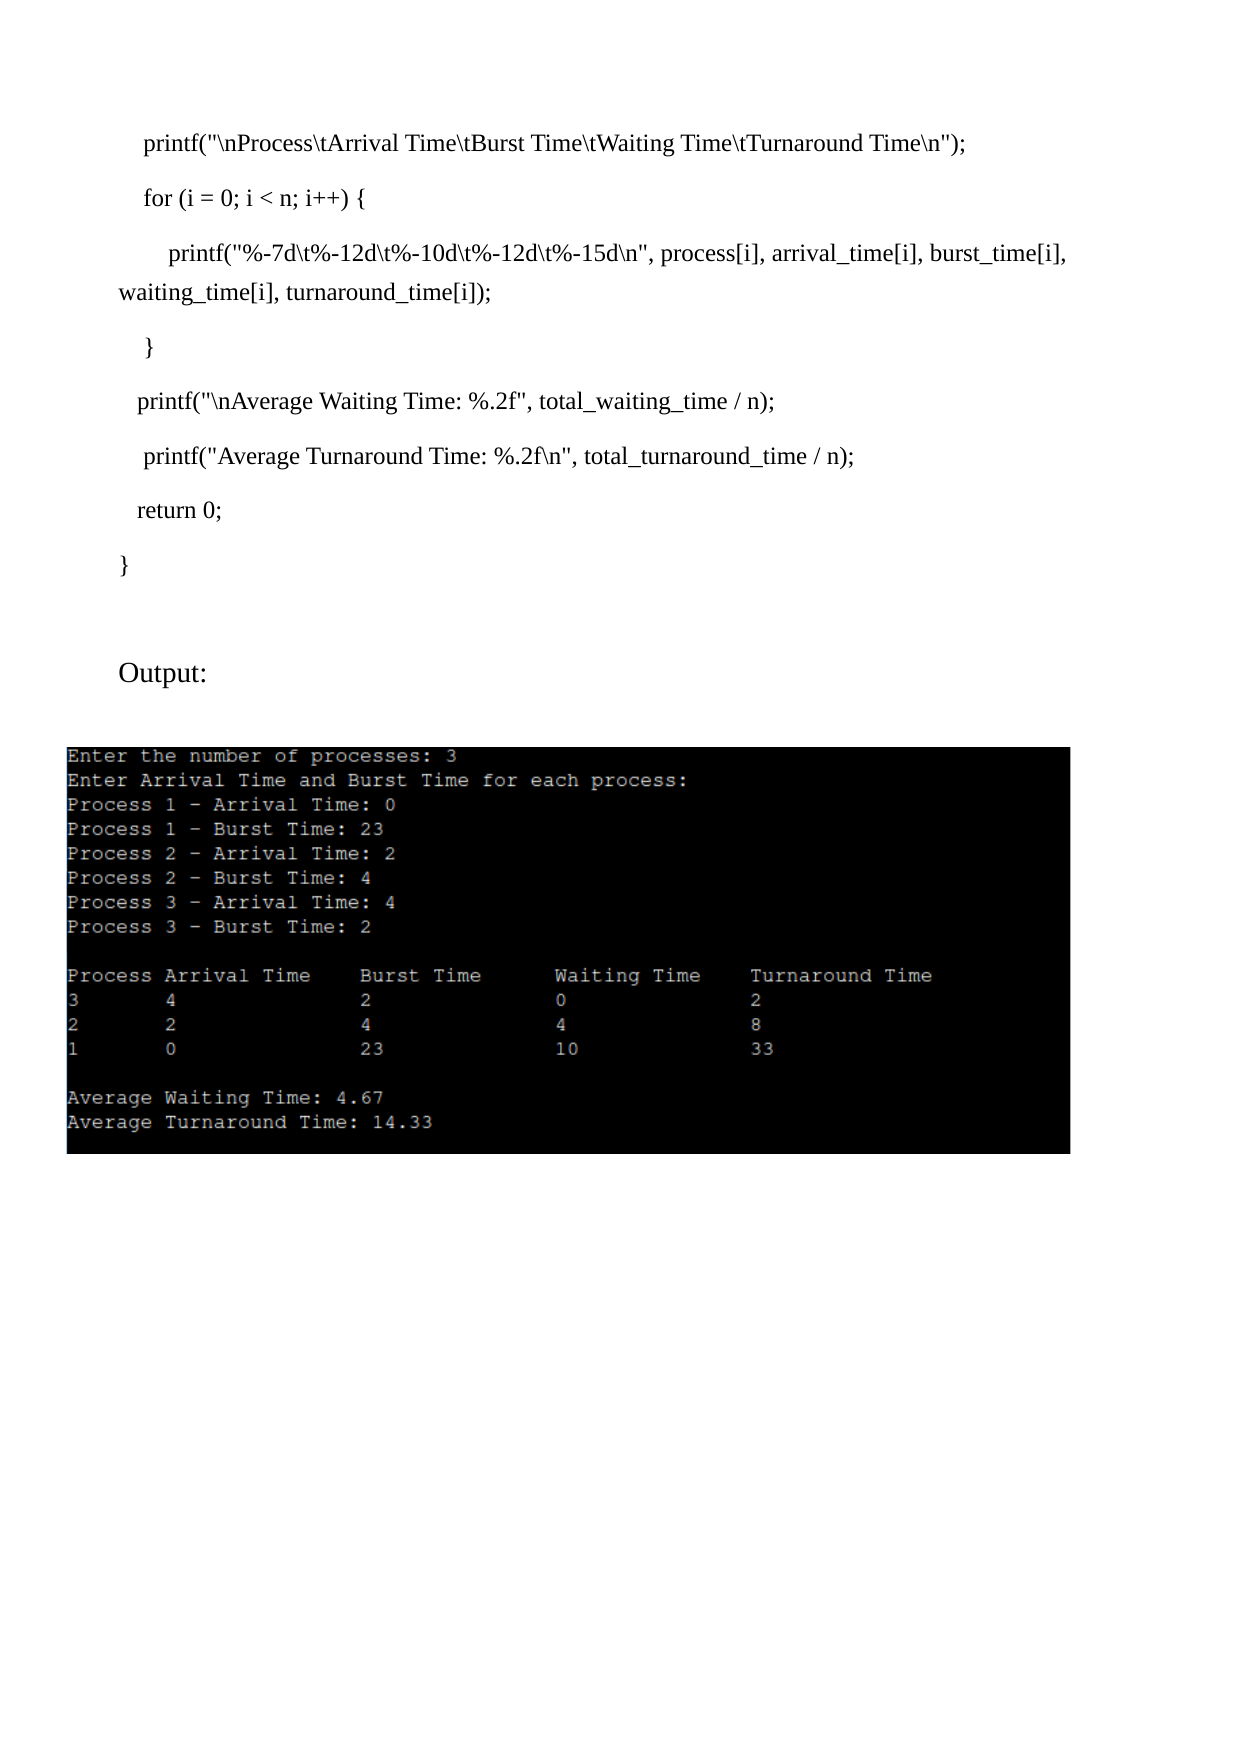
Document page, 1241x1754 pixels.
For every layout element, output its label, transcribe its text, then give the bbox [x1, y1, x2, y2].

text for (i = 0; i < n; i++) { [118, 173, 1122, 212]
text return 0; [118, 485, 1122, 524]
text } [118, 540, 1122, 579]
text } [118, 321, 1122, 360]
text printf("\nAverage Waiting Time: %.2f", total_waiting_time / n); [118, 376, 1122, 415]
picture [66, 747, 1071, 1154]
text printf("%-7d\t%-12d\t%-10d\t%-12d\t%-15d\n", process[i], arrival_time[i], burst_time[i], waiting_time[i], turnaround_time[i]); [118, 227, 1122, 306]
text printf("Average Turnaround Time: %.2f\n", total_turnaround_time / n); [118, 431, 1122, 470]
text Output: [118, 649, 1122, 688]
text printf("\nProcess\tArrival Time\tBurst Time\tWaiting Time\tTurnaround Time\n"); [118, 118, 1122, 157]
